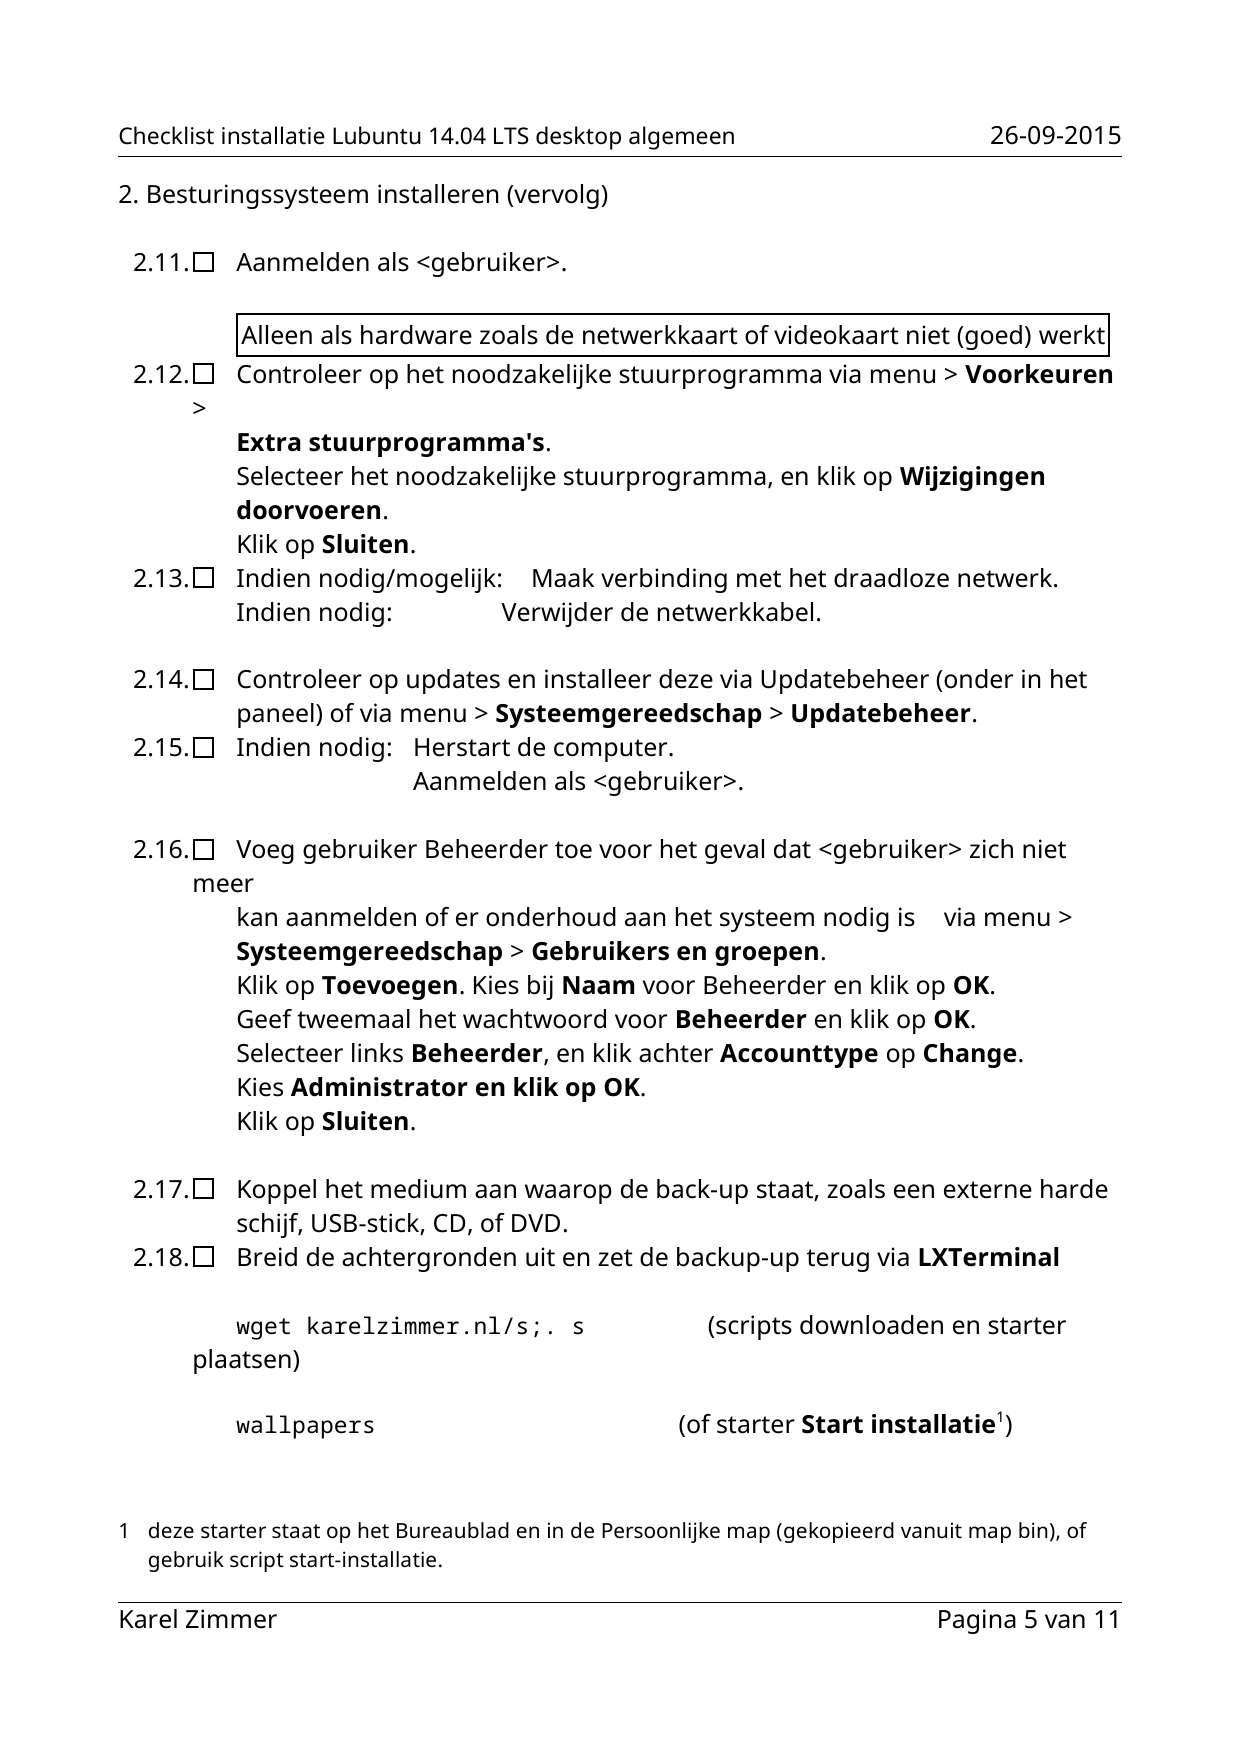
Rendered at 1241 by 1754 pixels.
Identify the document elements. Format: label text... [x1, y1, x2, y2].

list Alleen als hardware zoals de netwerkkaart of videokaart niet (goed) werkt [238, 315, 1108, 355]
text 2. Besturingssysteem installeren (vervolg) [118, 177, 1122, 211]
list Breid de achtergronden uit en zet de backup-up terug via LXTerminal wget karelzimmer.nl/s;. s (scripts downloaden en starter plaatsen) wallpapers (of starter Start installatie) [133, 1240, 1122, 1441]
list deze starter staat op het Bureaublad en in de Persoonlijke map (gekopieerd vanuit map bin), of gebruik script start-installatie. [118, 1516, 1122, 1573]
list Aanmelden als <gebruiker>. [133, 245, 1122, 279]
list Indien nodig/mogelijk: Maak verbinding met het draadloze netwerk. Indien nodig: Verwijder de netwerkkabel. [133, 561, 1122, 628]
list Controleer op het noodzakelijke stuurprogramma via menu > Voorkeuren > Extra stuurprogramma's. Selecteer het noodzakelijke stuurprogramma, en klik op Wijzigingen doorvoeren. Klik op Sluiten. [133, 357, 1122, 561]
list [177, 313, 236, 357]
list Controleer op updates en installeer deze via Updatebeheer (onder in het paneel) of via menu > Systeemgereedschap > Updatebeheer. [133, 662, 1122, 730]
list Koppel het medium aan waarop de back-up staat, zoals een externe harde schijf, USB-stick, CD, of DVD. [133, 1172, 1122, 1240]
list Voeg gebruiker Beheerder toe voor het geval dat <gebruiker> zich niet meer kan aanmelden of er onderhoud aan het systeem nodig is via menu > Systeemgereedschap > Gebruikers en groepen. Klik op Toevoegen. Kies bij Naam voor Beheerder en klik op OK. Geef tweemaal het wachtwoord voor Beheerder en klik op OK. Selecteer links Beheerder, en klik achter Accounttype op Change. Kies Administrator en klik op OK. Klik op Sluiten. [133, 832, 1122, 1138]
list Indien nodig: Herstart de computer. Aanmelden als <gebruiker>. [133, 730, 1122, 798]
